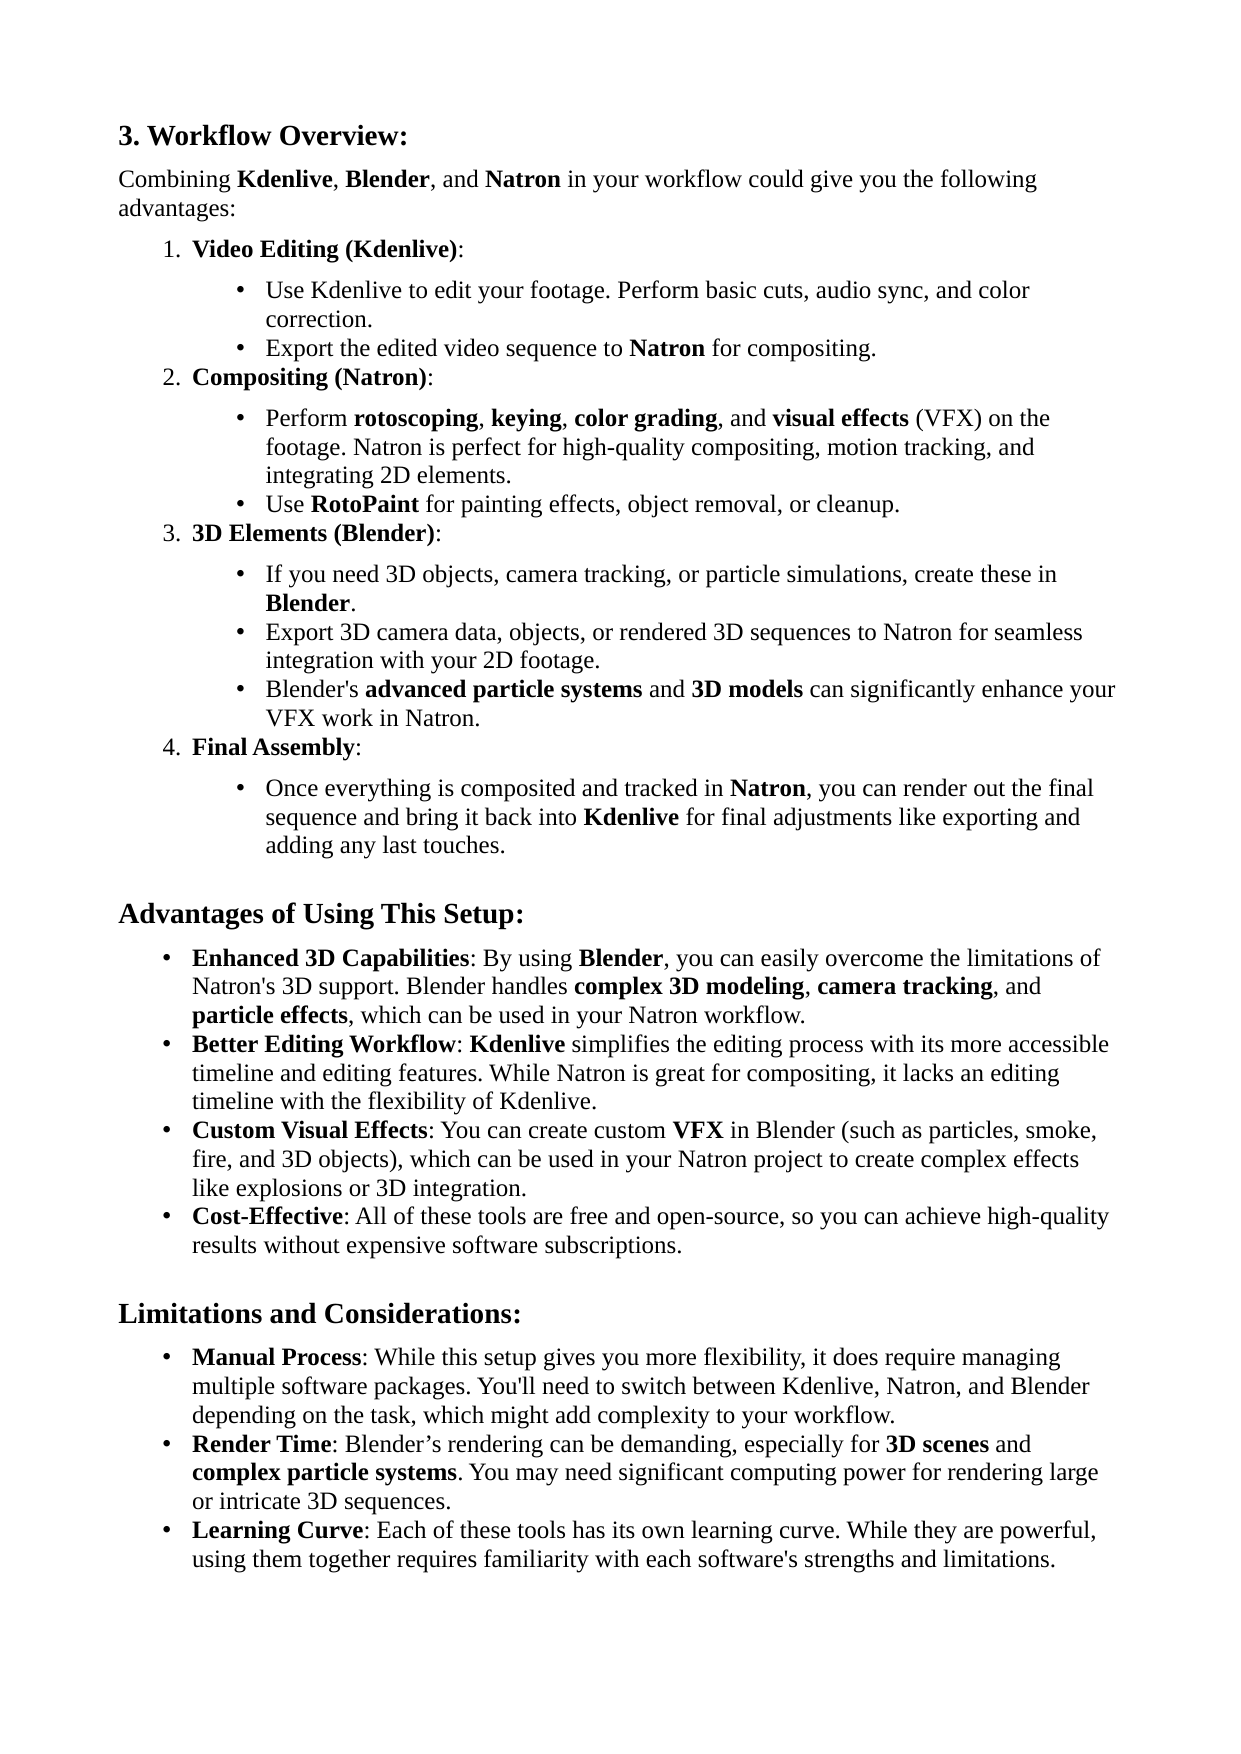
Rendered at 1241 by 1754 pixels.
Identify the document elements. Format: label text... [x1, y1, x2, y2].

subtitle Limitations and Considerations: [118, 1296, 1122, 1330]
list Export 3D camera data, objects, or rendered 3D sequences to Natron for seamless integration with your 2D footage. [236, 617, 1122, 674]
subtitle 3. Workflow Overview: [118, 118, 1122, 152]
list Perform rotoscoping, keying, color grading, and visual effects (VFX) on the footage. Natron is perfect for high-quality compositing, motion tracking, and integrating 2D elements. [236, 403, 1122, 489]
list Blender's advanced particle systems and 3D models can significantly enhance your VFX work in Natron. [236, 674, 1122, 732]
list Render Time: Blender’s rendering can be demanding, especially for 3D scenes and complex particle systems. You may need significant computing power for rendering large or intricate 3D sequences. [162, 1429, 1122, 1515]
text Combining Kdenlive, Blender, and Natron in your workflow could give you the following advantages: [118, 164, 1122, 222]
list Custom Visual Effects: You can create custom VFX in Blender (such as particles, smoke, fire, and 3D objects), which can be used in your Natron project to create complex effects like explosions or 3D integration. [162, 1115, 1122, 1201]
list Better Editing Workflow: Kdenlive simplifies the editing process with its more accessible timeline and editing features. While Natron is great for compositing, it lacks an editing timeline with the flexibility of Kdenlive. [162, 1029, 1122, 1115]
list 3D Elements (Blender): [162, 518, 1122, 547]
list Use RotoPaint for painting effects, object removal, or cleanup. [236, 489, 1122, 518]
list Compositing (Natron): [162, 362, 1122, 390]
list Manual Process: While this setup gives you more flexibility, it does require managing multiple software packages. You'll need to switch between Kdenlive, Natron, and Blender depending on the task, which might add complexity to your workflow. [162, 1342, 1122, 1429]
list Export the edited video sequence to Natron for compositing. [236, 333, 1122, 362]
subtitle Advantages of Using This Setup: [118, 897, 1122, 930]
list If you need 3D objects, camera tracking, or particle simulations, create these in Blender. [236, 559, 1122, 617]
list Final Assembly: [162, 732, 1122, 760]
list Enhanced 3D Capabilities: By using Blender, you can easily overcome the limitations of Natron's 3D support. Blender handles complex 3D modeling, camera tracking, and particle effects, which can be used in your Natron workflow. [162, 943, 1122, 1029]
list Once everything is composited and tracked in Natron, you can render out the final sequence and bring it back into Kdenlive for final adjustments like exporting and adding any last touches. [236, 773, 1122, 859]
list Cost-Effective: All of these tools are free and open-source, so you can achieve high-quality results without expensive software subscriptions. [162, 1201, 1122, 1259]
list Use Kdenlive to edit your footage. Perform basic cuts, audio sync, and color correction. [236, 275, 1122, 333]
list Learning Curve: Each of these tools has its own learning curve. While they are powerful, using them together requires familiarity with each software's strengths and limitations. [162, 1515, 1122, 1572]
list Video Editing (Kdenlive): [162, 234, 1122, 263]
